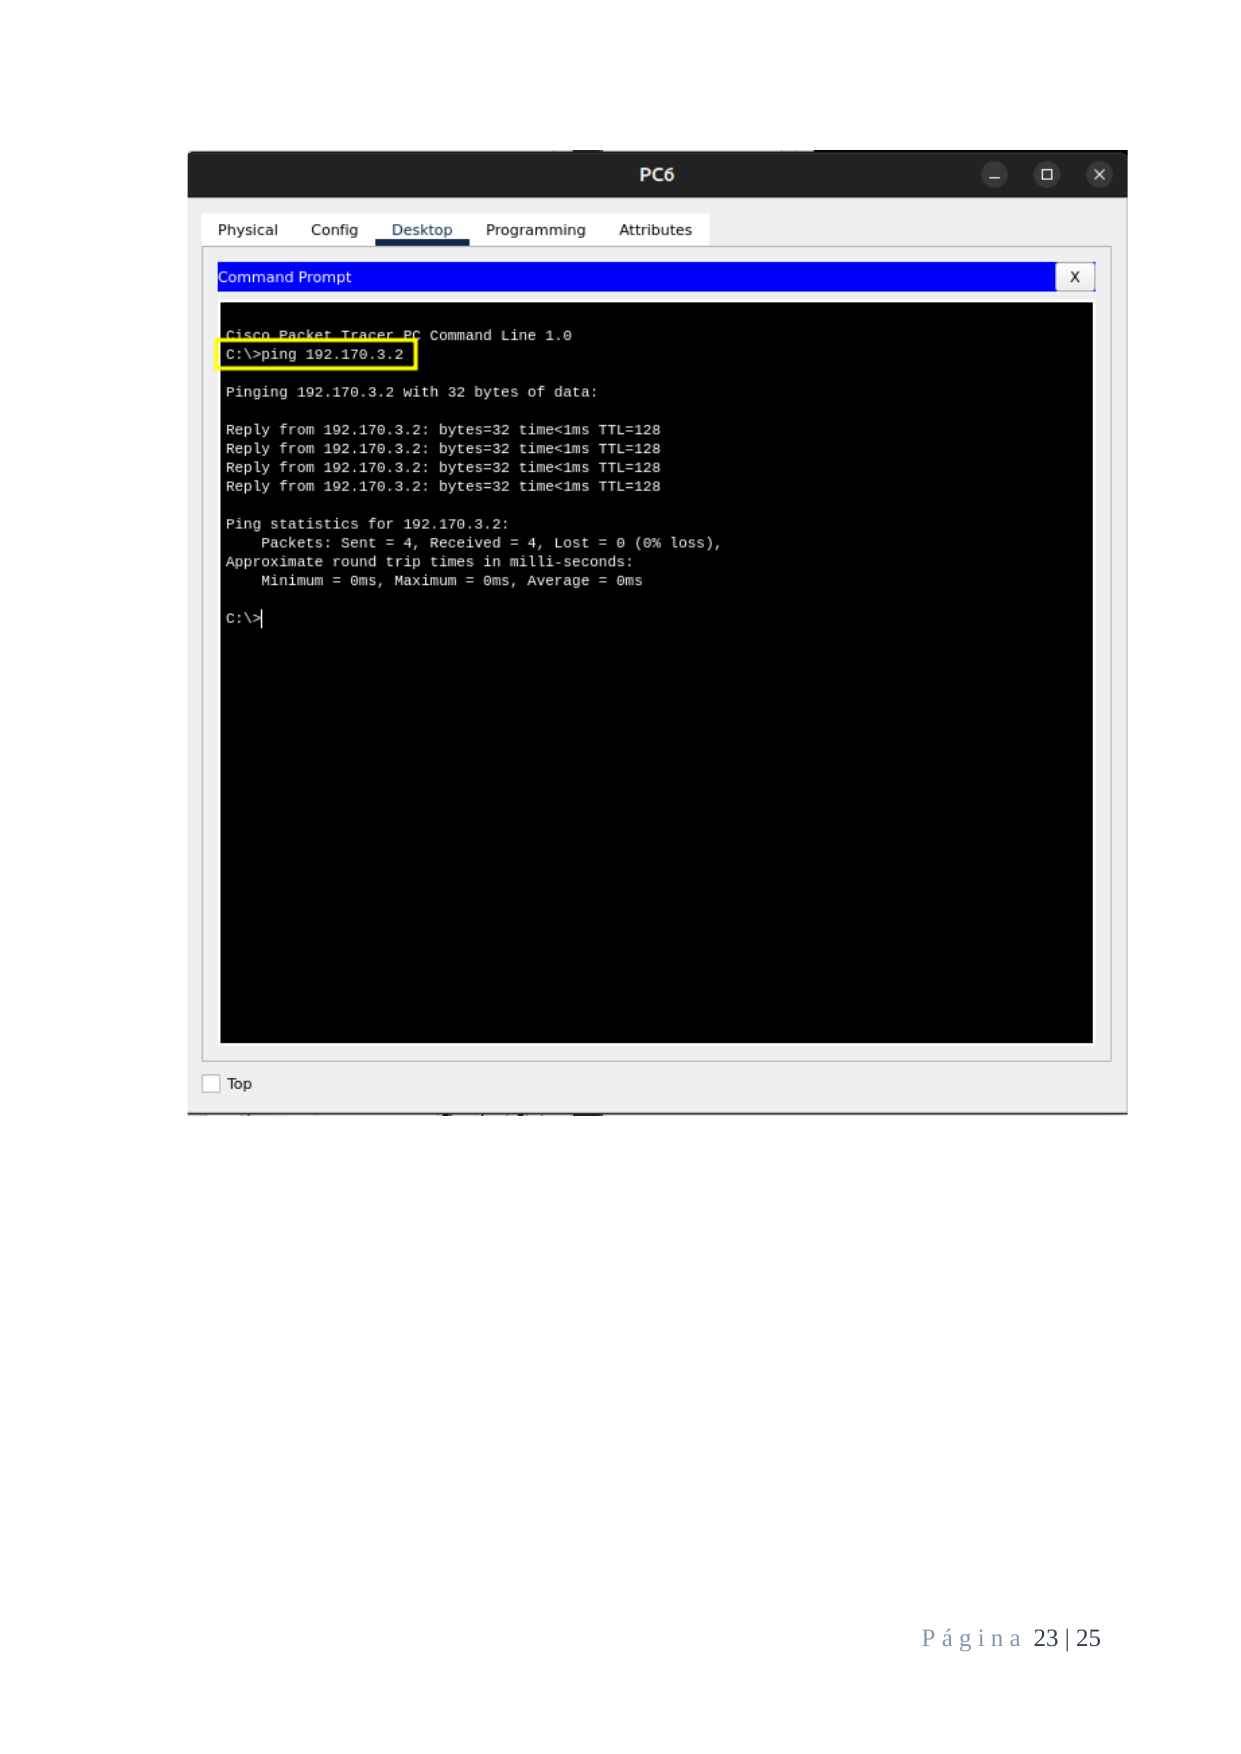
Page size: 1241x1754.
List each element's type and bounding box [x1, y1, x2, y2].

picture [187, 150, 1128, 1116]
